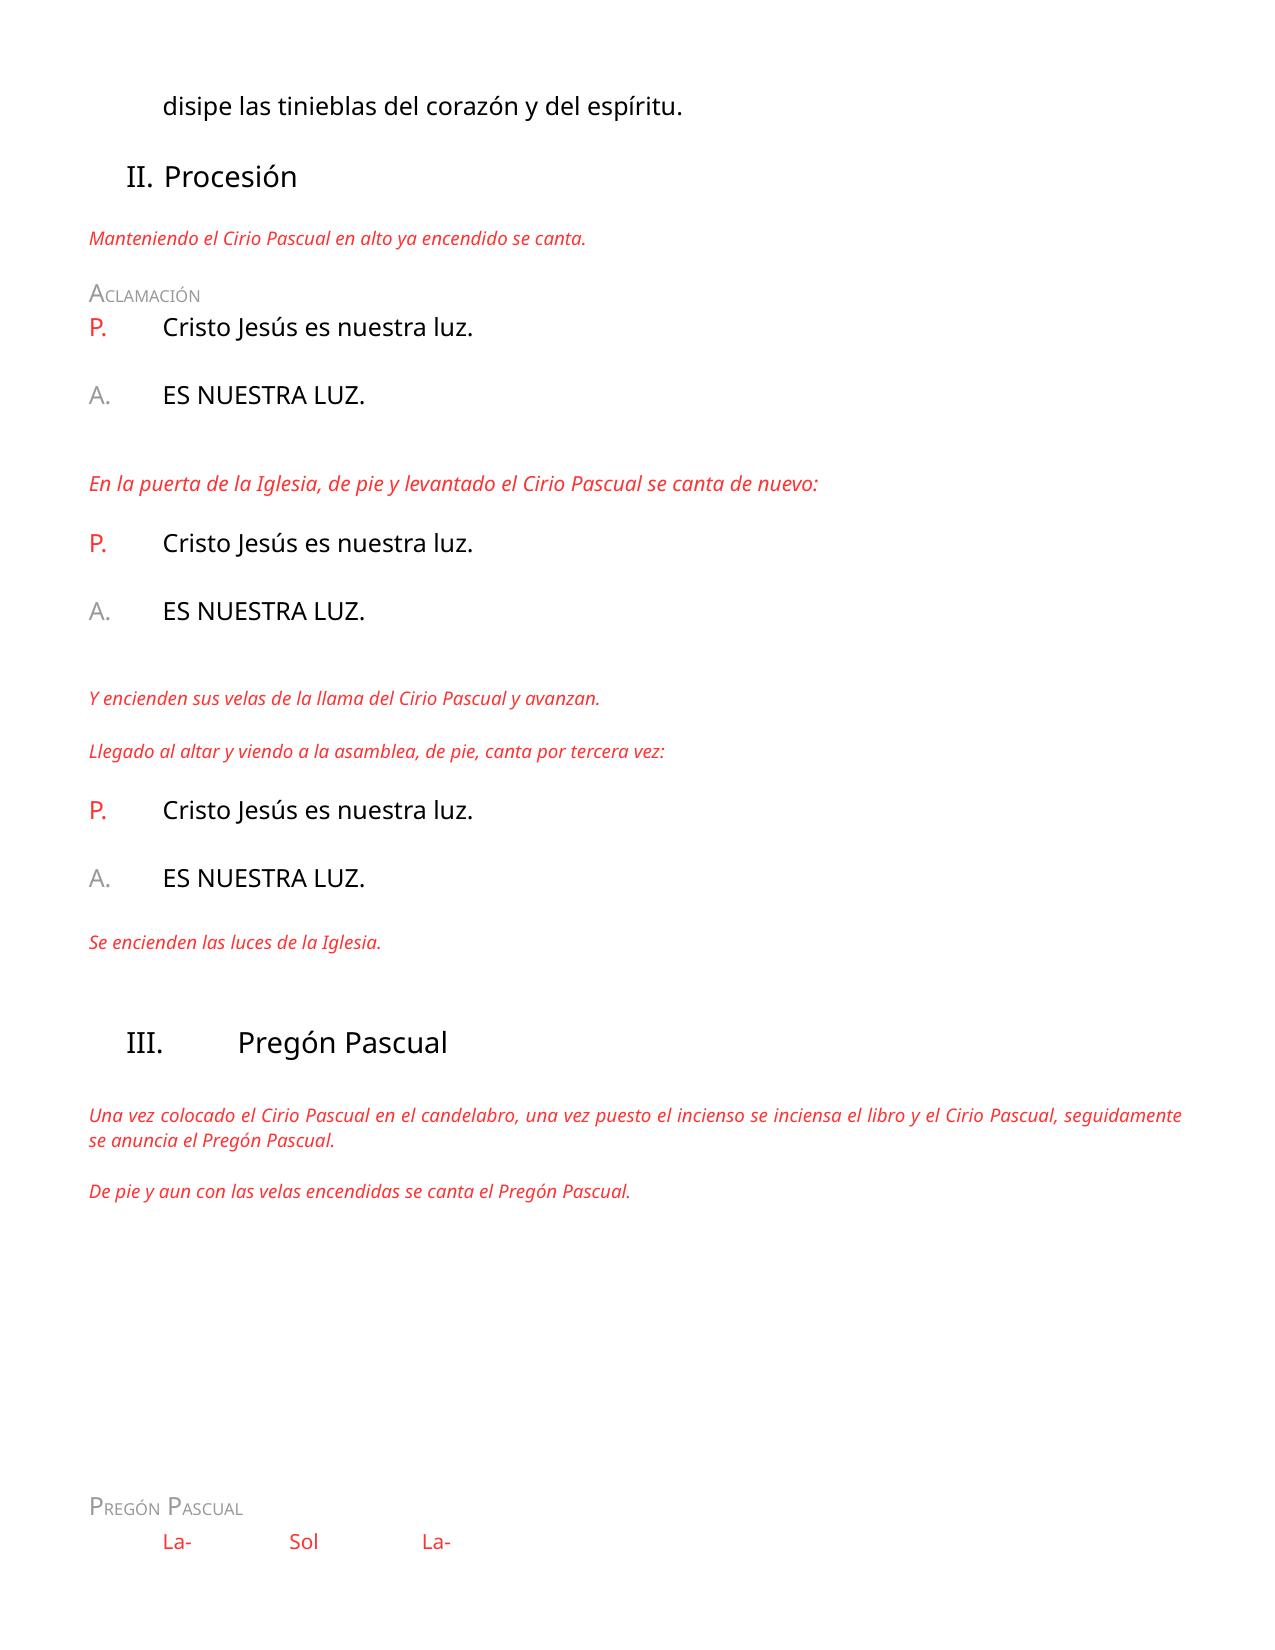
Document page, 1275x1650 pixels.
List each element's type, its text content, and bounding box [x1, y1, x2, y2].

text P. Cristo Jesús es nuestra luz. [88, 526, 1186, 560]
text Pregón Pascual [88, 1488, 1186, 1523]
text Y encienden sus velas de la llama del Cirio Pascual y avanzan. [88, 685, 1186, 710]
text disipe las tinieblas del corazón y del espíritu. [88, 88, 1186, 123]
text P. Cristo Jesús es nuestra luz. [88, 310, 1186, 344]
text La- Sol La- [88, 1523, 1186, 1557]
text P. Cristo Jesús es nuestra luz. [88, 793, 1186, 827]
list Procesión [126, 157, 1186, 196]
text Una vez colocado el Cirio Pascual en el candelabro, una vez puesto el incienso se inciensa el libro y el Cirio Pascual, seguidamente se anuncia el Pregón Pascual. [88, 1102, 1186, 1153]
text Aclamación [88, 276, 1186, 310]
list Pregón Pascual [126, 1023, 1186, 1062]
text Se encienden las luces de la Iglesia. [88, 929, 1186, 954]
text Llegado al altar y viendo a la asamblea, de pie, canta por tercera vez: [88, 739, 1186, 764]
text Manteniendo el Cirio Pascual en alto ya encendido se canta. [88, 225, 1186, 250]
text De pie y aun con las velas encendidas se canta el Pregón Pascual. [88, 1179, 1186, 1204]
text A. ES NUESTRA LUZ. [88, 594, 1186, 628]
text En la puerta de la Iglesia, de pie y levantado el Cirio Pascual se canta de nuevo: [88, 469, 1186, 497]
text A. ES NUESTRA LUZ. [88, 861, 1186, 895]
text A. ES NUESTRA LUZ. [88, 378, 1186, 412]
